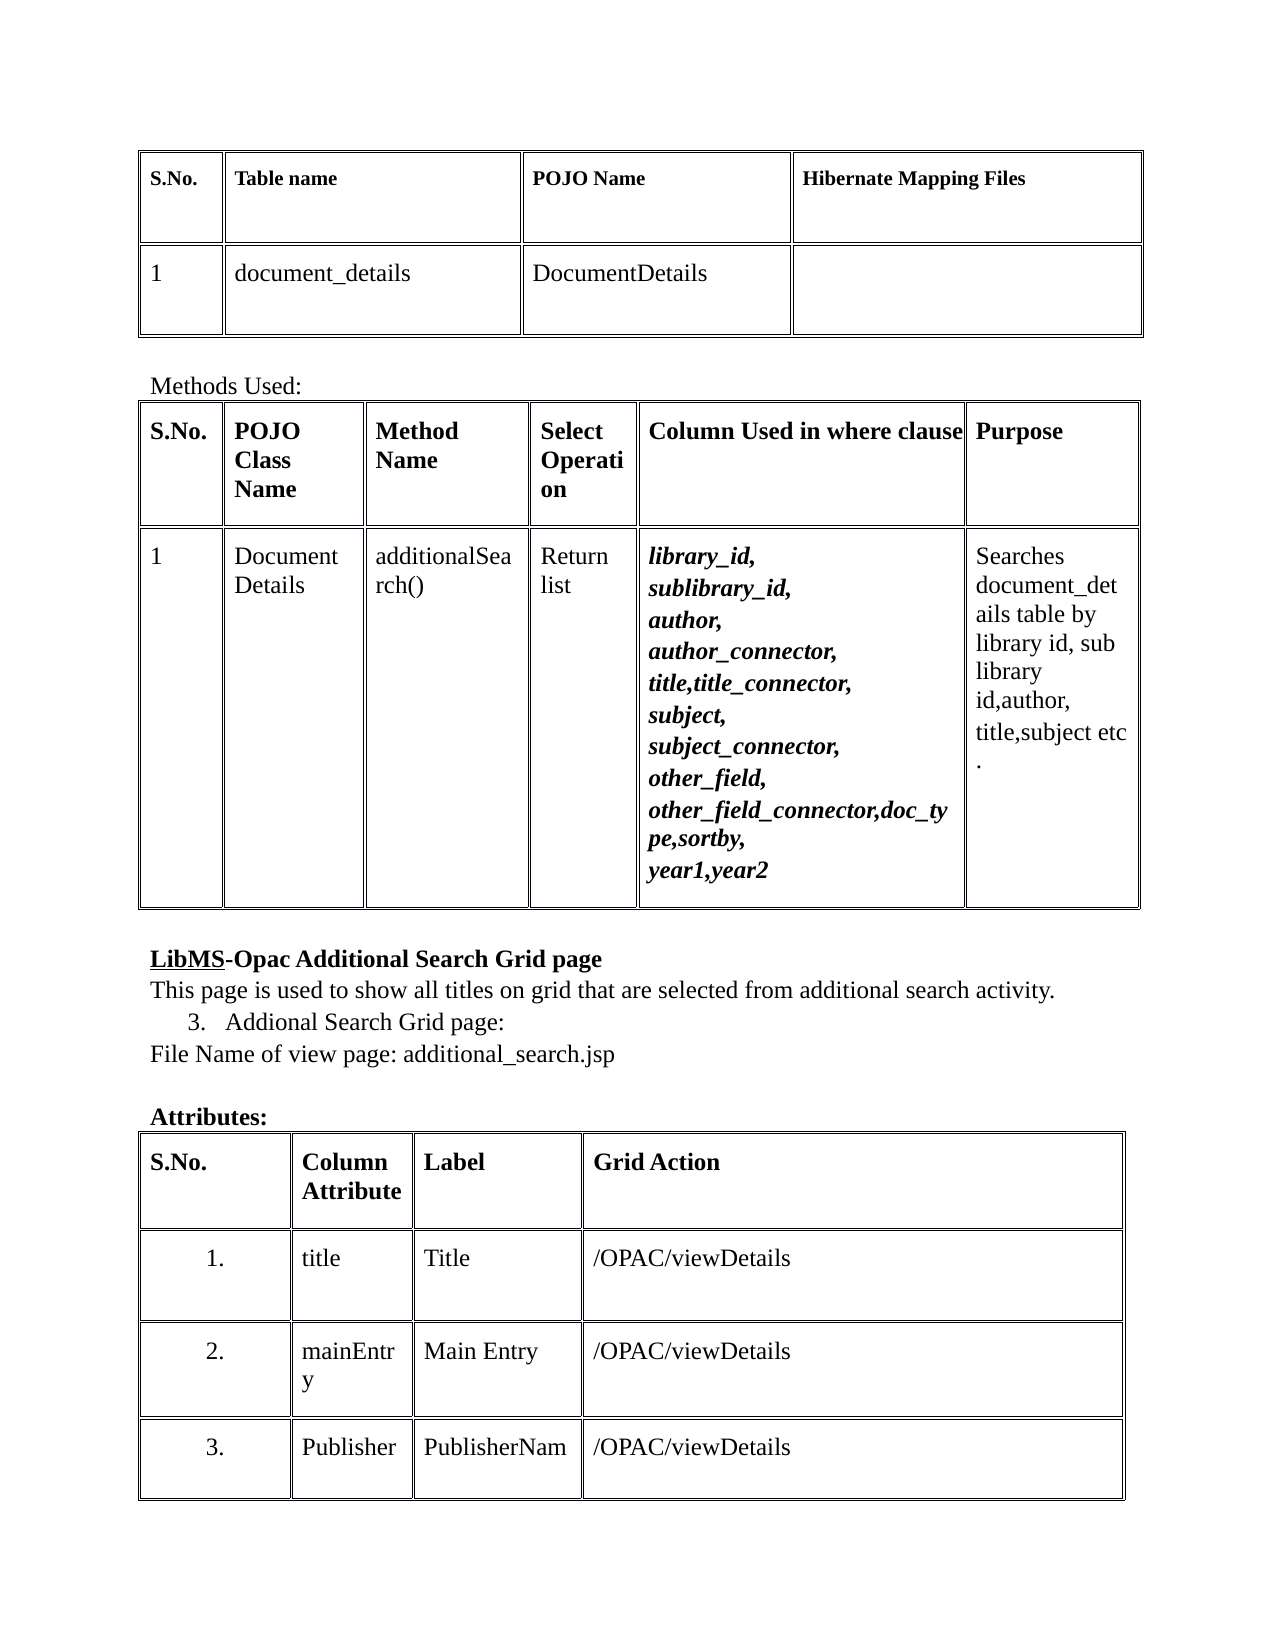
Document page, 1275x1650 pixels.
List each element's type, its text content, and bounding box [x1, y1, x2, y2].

text This page is used to show all titles on grid that are selected from additional search activity. [150, 975, 1125, 1004]
table_cell 1 [141, 529, 222, 907]
table_header Column Attribute [293, 1134, 412, 1227]
table_header S.No. [141, 153, 222, 242]
table_cell Publisher [293, 1420, 412, 1498]
table_cell [794, 246, 1141, 334]
table_header S.No. [141, 403, 222, 525]
table_cell library_id, sublibrary_id, author, author_connector, title,title_connector, subject, subject_connector, other_field, other_field_connector,doc_type,sortby, year1,year2 [640, 529, 964, 907]
table_cell 2. [141, 1323, 290, 1416]
table_cell 1 [141, 246, 222, 334]
table_cell 1. [141, 1231, 290, 1319]
text File Name of view page: additional_search.jsp [150, 1039, 1125, 1067]
text Methods Used: [150, 371, 1125, 400]
table_header Column Used in where clause [640, 403, 964, 525]
table_cell mainEntry [293, 1323, 412, 1416]
table_cell additionalSearch() [367, 529, 528, 907]
table_cell 3. [141, 1420, 290, 1498]
table_cell Return list [531, 529, 636, 907]
table_header Hibernate Mapping Files [794, 153, 1141, 242]
table_header POJO Class Name [225, 403, 363, 525]
table_cell /OPAC/viewDetails [584, 1323, 1122, 1416]
table_header POJO Name [524, 153, 790, 242]
table_header Table name [226, 153, 520, 242]
table_cell document_details [226, 246, 520, 334]
table_cell Main Entry [415, 1323, 581, 1416]
table_cell PublisherNam [415, 1420, 581, 1498]
text LibMS-Opac Additional Search Grid page [150, 944, 1125, 972]
table_header Label [415, 1134, 581, 1227]
table_cell title [293, 1231, 412, 1319]
text Attributes: [150, 1102, 1125, 1131]
table_cell Searches document_details table by library id, sub library id,author, title,subject etc . [967, 529, 1138, 907]
table_cell /OPAC/viewDetails [584, 1231, 1122, 1319]
table_cell Title [415, 1231, 581, 1319]
table_header Select Operation [531, 403, 636, 525]
table_header Method Name [367, 403, 528, 525]
table_header Grid Action [584, 1134, 1122, 1227]
table_header S.No. [141, 1134, 290, 1227]
table_cell DocumentDetails [524, 246, 790, 334]
table_header Purpose [967, 403, 1138, 525]
table_cell DocumentDetails [225, 529, 363, 907]
list Addional Search Grid page: [187, 1007, 1125, 1036]
table_cell /OPAC/viewDetails [584, 1420, 1122, 1498]
